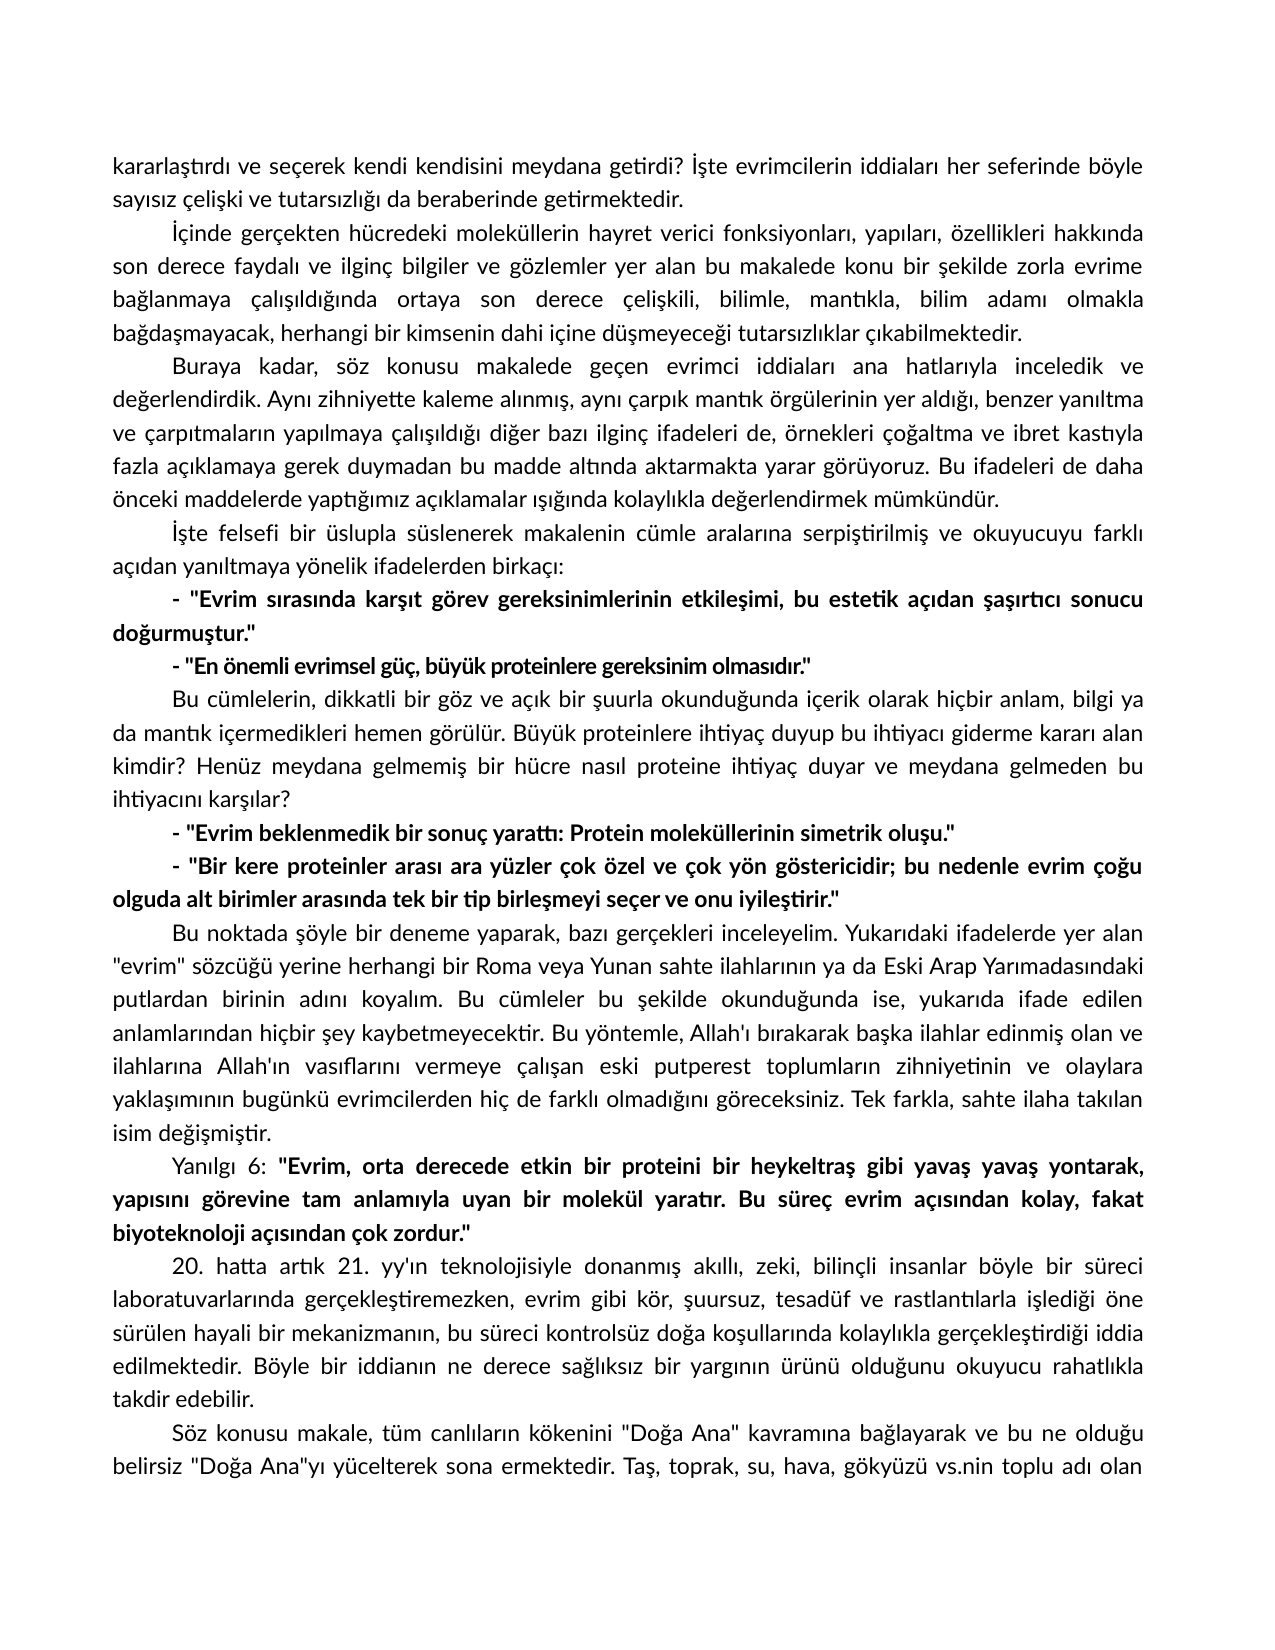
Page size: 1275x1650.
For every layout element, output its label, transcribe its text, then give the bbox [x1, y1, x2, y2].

text - "Evrim sırasında karşıt görev gereksinimlerinin etkileşimi, bu estetik açıdan şaşırtıcı sonucu doğurmuştur." [112, 581, 1145, 648]
text Söz konusu makale, tüm canlıların kökenini "Doğa Ana" kavramına bağlayarak ve bu ne olduğu belirsiz "Doğa Ana"yı yücelterek sona ermektedir. Taş, toprak, su, hava, gökyüzü vs.nin toplu adı olan [112, 1414, 1145, 1481]
text Bu noktada şöyle bir deneme yaparak, bazı gerçekleri inceleyelim. Yukarıdaki ifadelerde yer alan "evrim" sözcüğü yerine herhangi bir Roma veya Yunan sahte ilahlarının ya da Eski Arap Yarımadasındaki putlardan birinin adını koyalım. Bu cümleler bu şekilde okunduğunda ise, yukarıda ifade edilen anlamlarından hiçbir şey kaybetmeyecektir. Bu yöntemle, Allah'ı bırakarak başka ilahlar edinmiş olan ve ilahlarına Allah'ın vasıflarını vermeye çalışan eski putperest toplumların zihniyetinin ve olaylara yaklaşımının bugünkü evrimcilerden hiç de farklı olmadığını göreceksiniz. Tek farkla, sahte ilaha takılan isim değişmiştir. [112, 914, 1145, 1148]
text - "En önemli evrimsel güç, büyük proteinlere gereksinim olmasıdır." [112, 648, 1145, 681]
text - "Evrim beklenmedik bir sonuç yarattı: Protein moleküllerinin simetrik oluşu." [112, 814, 1145, 848]
text Buraya kadar, söz konusu makalede geçen evrimci iddiaları ana hatlarıyla inceledik ve değerlendirdik. Aynı zihniyette kaleme alınmış, aynı çarpık mantık örgülerinin yer aldığı, benzer yanıltma ve çarpıtmaların yapılmaya çalışıldığı diğer bazı ilginç ifadeleri de, örnekleri çoğaltma ve ibret kastıyla fazla açıklamaya gerek duymadan bu madde altında aktarmakta yarar görüyoruz. Bu ifadeleri de daha önceki maddelerde yaptığımız açıklamalar ışığında kolaylıkla değerlendirmek mümkündür. [112, 348, 1145, 514]
text İşte felsefi bir üslupla süslenerek makalenin cümle aralarına serpiştirilmiş ve okuyucuyu farklı açıdan yanıltmaya yönelik ifadelerden birkaçı: [112, 514, 1145, 581]
text 20. hatta artık 21. yy'ın teknolojisiyle donanmış akıllı, zeki, bilinçli insanlar böyle bir süreci laboratuvarlarında gerçekleştiremezken, evrim gibi kör, şuursuz, tesadüf ve rastlantılarla işlediği öne sürülen hayali bir mekanizmanın, bu süreci kontrolsüz doğa koşullarında kolaylıkla gerçekleştirdiği iddia edilmektedir. Böyle bir iddianın ne derece sağlıksız bir yargının ürünü olduğunu okuyucu rahatlıkla takdir edebilir. [112, 1248, 1145, 1414]
text Bu cümlelerin, dikkatli bir göz ve açık bir şuurla okunduğunda içerik olarak hiçbir anlam, bilgi ya da mantık içermedikleri hemen görülür. Büyük proteinlere ihtiyaç duyup bu ihtiyacı giderme kararı alan kimdir? Henüz meydana gelmemiş bir hücre nasıl proteine ihtiyaç duyar ve meydana gelmeden bu ihtiyacını karşılar? [112, 681, 1145, 814]
text - "Bir kere proteinler arası ara yüzler çok özel ve çok yön göstericidir; bu nedenle evrim çoğu olguda alt birimler arasında tek bir tip birleşmeyi seçer ve onu iyileştirir." [112, 848, 1145, 914]
text İçinde gerçekten hücredeki moleküllerin hayret verici fonksiyonları, yapıları, özellikleri hakkında son derece faydalı ve ilginç bilgiler ve gözlemler yer alan bu makalede konu bir şekilde zorla evrime bağlanmaya çalışıldığında ortaya son derece çelişkili, bilimle, mantıkla, bilim adamı olmakla bağdaşmayacak, herhangi bir kimsenin dahi içine düşmeyeceği tutarsızlıklar çıkabilmektedir. [112, 214, 1145, 348]
text Yanılgı 6: "Evrim, orta derecede etkin bir proteini bir heykeltraş gibi yavaş yavaş yontarak, yapısını görevine tam anlamıyla uyan bir molekül yaratır. Bu süreç evrim açısından kolay, fakat biyoteknoloji açısından çok zordur." [112, 1148, 1145, 1248]
text kararlaştırdı ve seçerek kendi kendisini meydana getirdi? İşte evrimcilerin iddiaları her seferinde böyle sayısız çelişki ve tutarsızlığı da beraberinde getirmektedir. [112, 148, 1145, 214]
